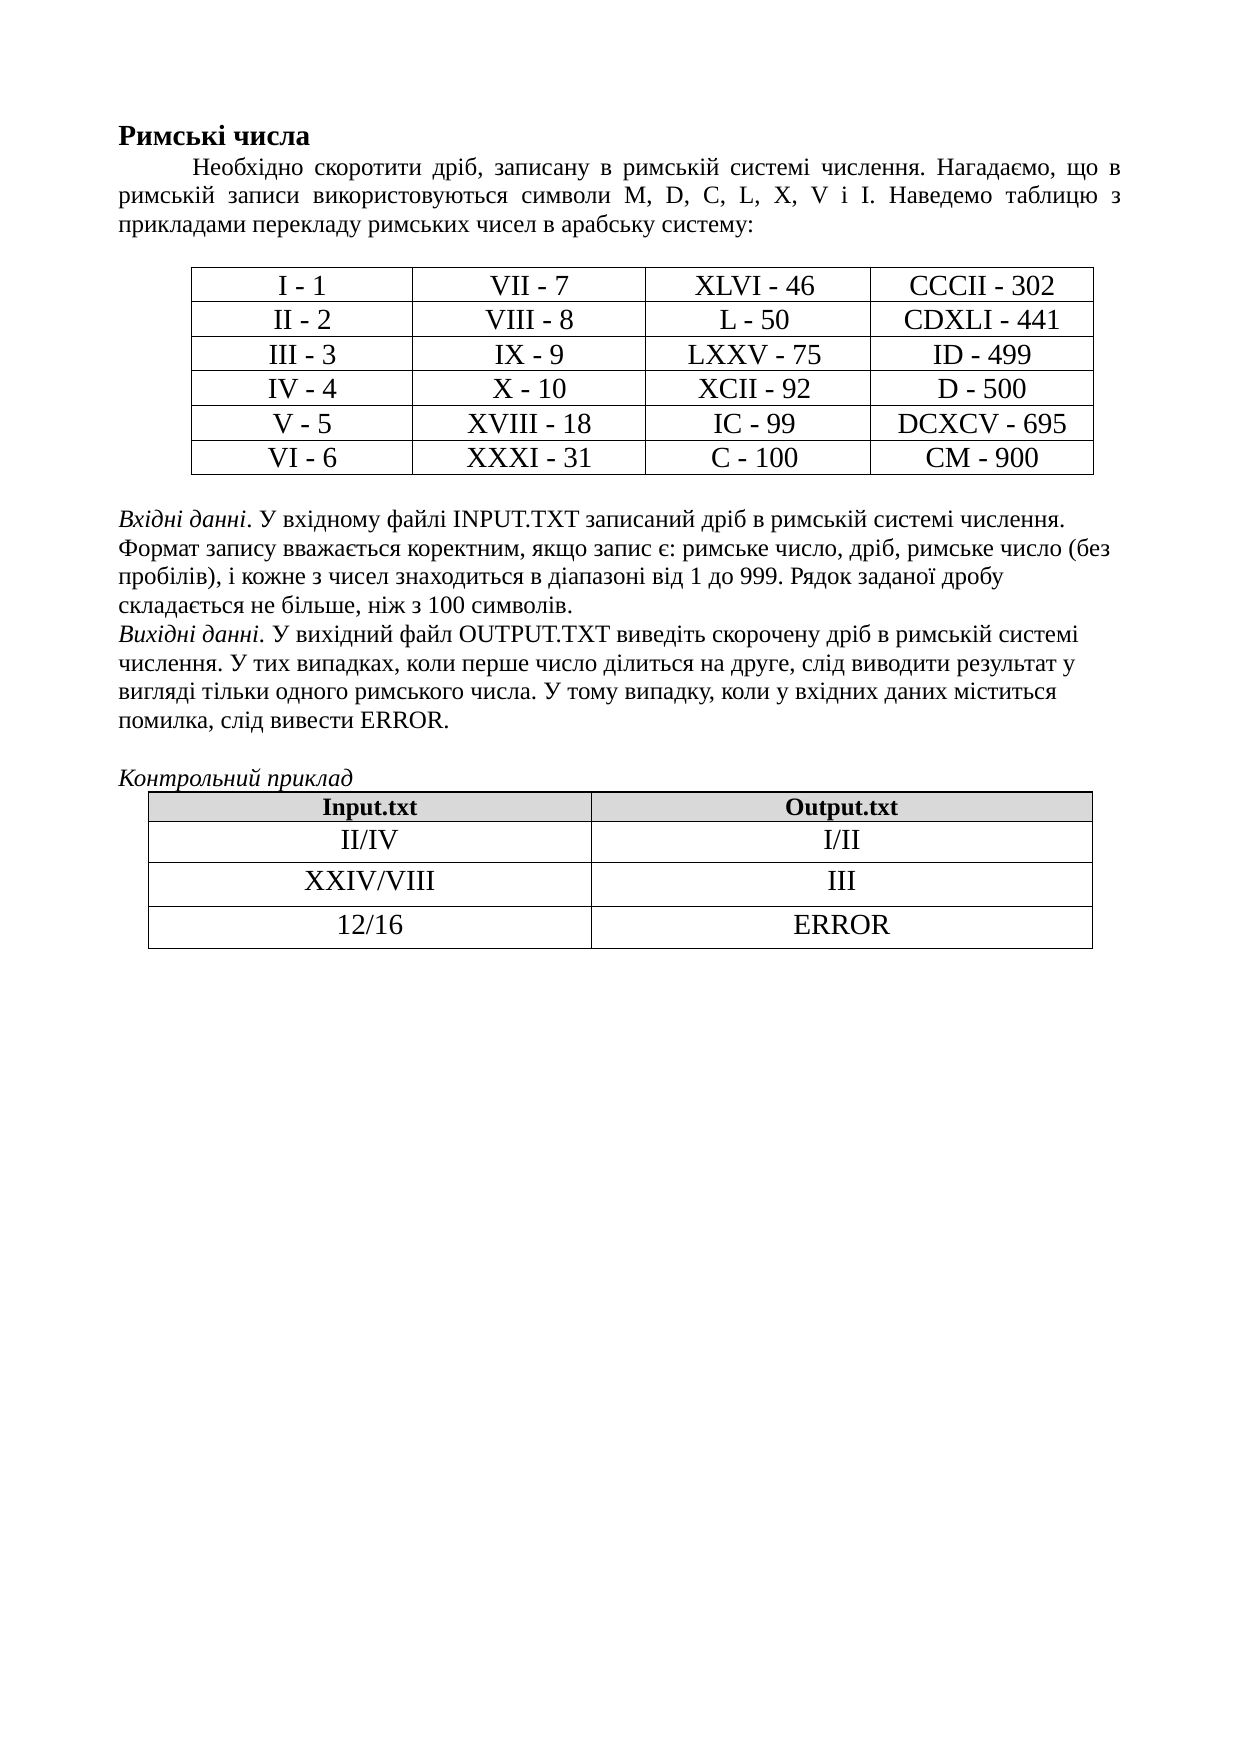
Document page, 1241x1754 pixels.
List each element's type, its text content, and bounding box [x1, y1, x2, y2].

table_cell XVIII - 18 [413, 406, 645, 439]
table_header XLVI - 46 [646, 268, 870, 301]
table_cell IV - 4 [192, 371, 412, 405]
text Вихідні данні. У вихідний файл OUTPUT.TXT виведіть скорочену дріб в римській системі числення. У тих випадках, коли перше число ділиться на друге, слід виводити результат у вигляді тільки одного римського числа. У тому випадку, коли у вхідних даних міститься помилка, слід вивести ERROR. [118, 619, 1122, 734]
table_cell C - 100 [646, 441, 870, 474]
table_header CCCII - 302 [871, 268, 1093, 301]
text Необхідно скоротити дріб, записану в римській системі числення. Нагадаємо, що в римській записи використовуються символи M, D, C, L, X, V і I. Наведемо таблицю з прикладами перекладу римських чисел в арабську систему: [118, 152, 1122, 238]
table_cell VI - 6 [192, 441, 412, 474]
table_cell ID - 499 [871, 337, 1093, 370]
table_header VII - 7 [413, 268, 645, 301]
text Вхідні данні. У вхідному файлі INPUT.TXT записаний дріб в римській системі числення. Формат запису вважається коректним, якщо запис є: римське число, дріб, римське число (без пробілів), і кожне з чисел знаходиться в діапазоні від 1 до 999. Рядок заданої дробу складається не більше, ніж з 100 символів. [118, 504, 1122, 619]
table_cell II/IV [149, 822, 591, 862]
table_cell IX - 9 [413, 337, 645, 370]
table_header Input.txt [149, 793, 591, 821]
table_cell 12/16 [149, 907, 591, 948]
table_cell DCXCV - 695 [871, 406, 1093, 439]
table_cell III - 3 [192, 337, 412, 370]
table_cell II - 2 [192, 302, 412, 336]
table_cell I/II [592, 822, 1092, 862]
table_cell XCII - 92 [646, 371, 870, 405]
table_cell D - 500 [871, 371, 1093, 405]
table_cell L - 50 [646, 302, 870, 336]
table_cell XXXI - 31 [413, 441, 645, 474]
text Римські числа [118, 118, 1122, 152]
table_cell XXIV/VIII [149, 863, 591, 906]
table_cell X - 10 [413, 371, 645, 405]
table_cell CDXLI - 441 [871, 302, 1093, 336]
text Контрольний приклад [118, 763, 1122, 791]
table_cell LXXV - 75 [646, 337, 870, 370]
table_cell V - 5 [192, 406, 412, 439]
table_cell CM - 900 [871, 441, 1093, 474]
table_header Output.txt [592, 793, 1092, 821]
table_header I - 1 [192, 268, 412, 301]
table_cell VIII - 8 [413, 302, 645, 336]
table_cell ERROR [592, 907, 1092, 948]
table_cell III [592, 863, 1092, 906]
table_cell IC - 99 [646, 406, 870, 439]
